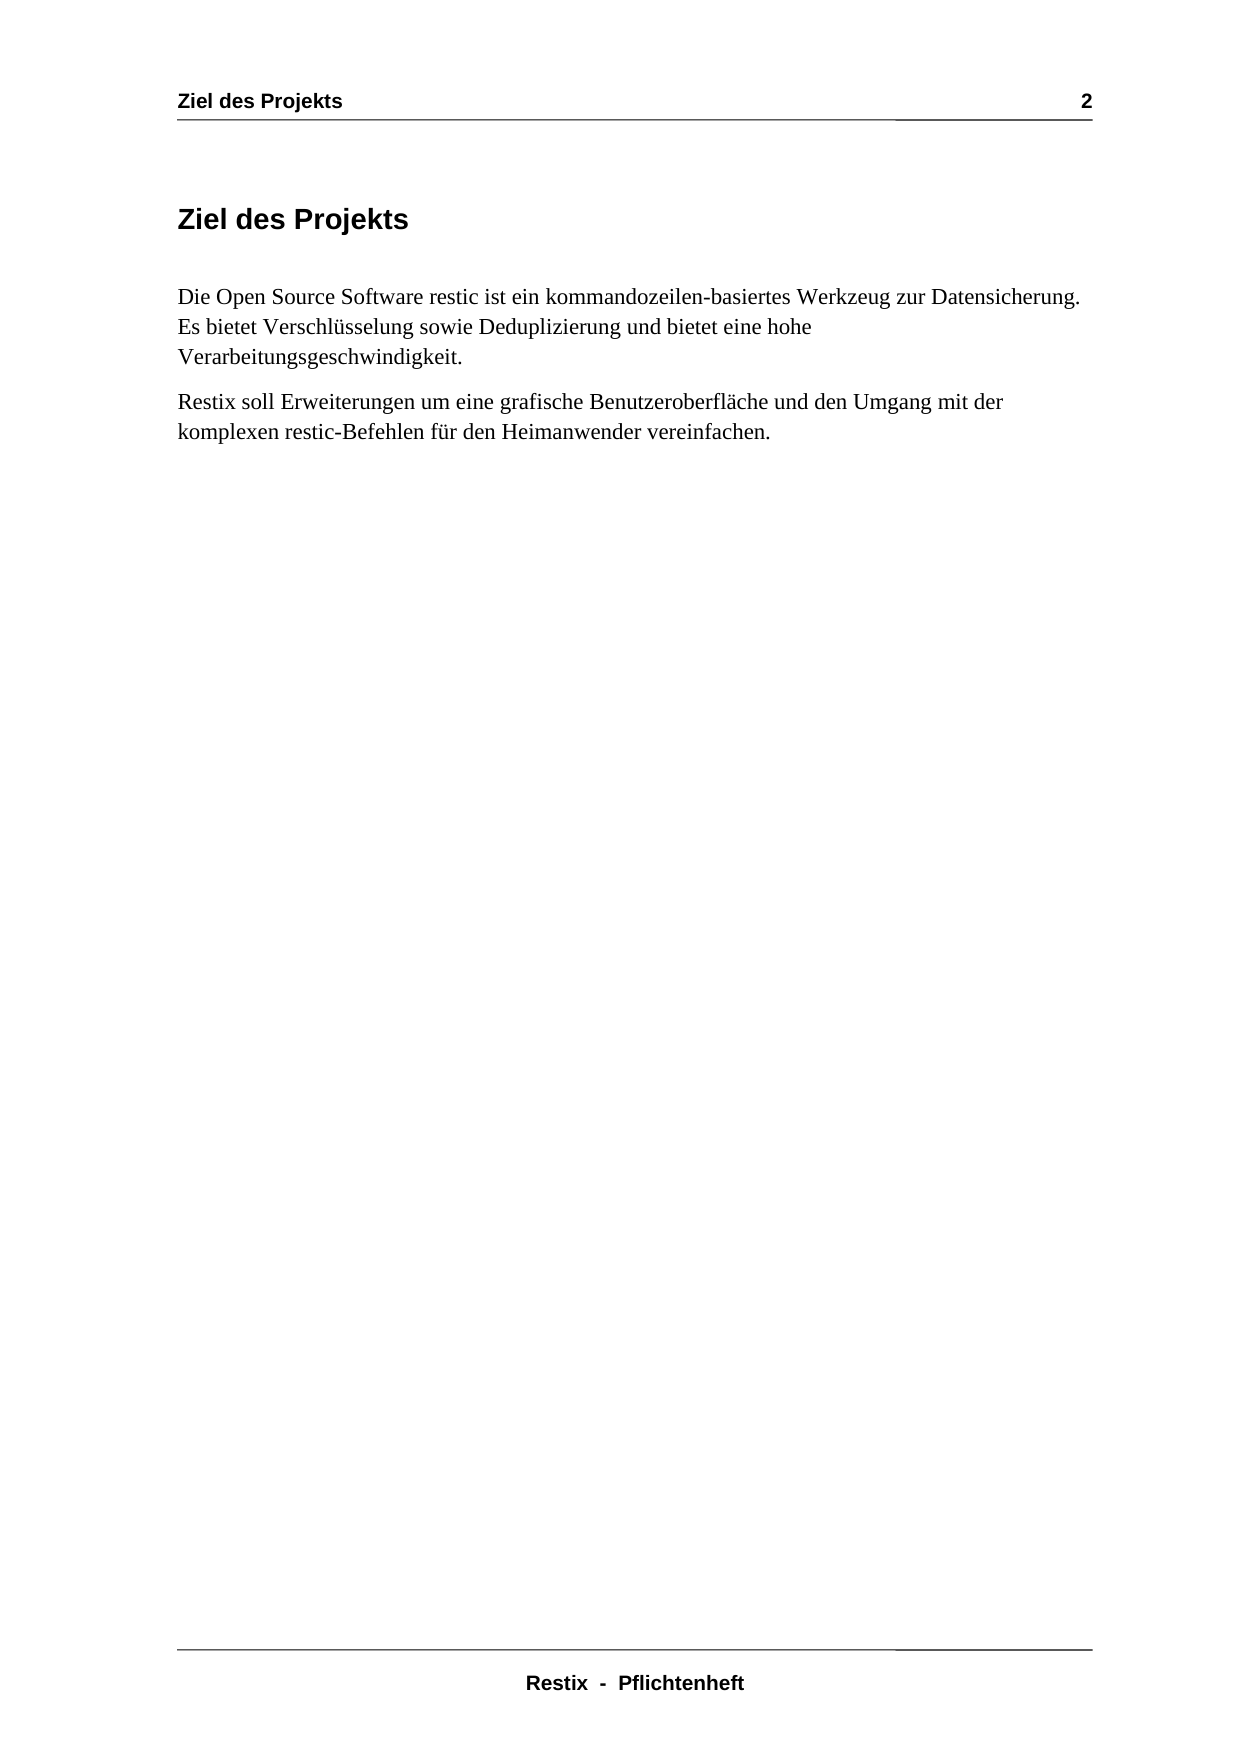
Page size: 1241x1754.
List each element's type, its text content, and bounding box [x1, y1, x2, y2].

text Restix soll Erweiterungen um eine grafische Benutzeroberfläche und den Umgang mit der komplexen restic-Befehlen für den Heimanwender vereinfachen. [177, 388, 1092, 444]
text Die Open Source Software restic ist ein kommandozeilen-basiertes Werkzeug zur Datensicherung. Es bietet Verschlüsselung sowie Deduplizierung und bietet eine hohe Verarbeitungsgeschwindigkeit. [177, 283, 1092, 369]
subtitle Ziel des Projekts [177, 202, 1092, 236]
